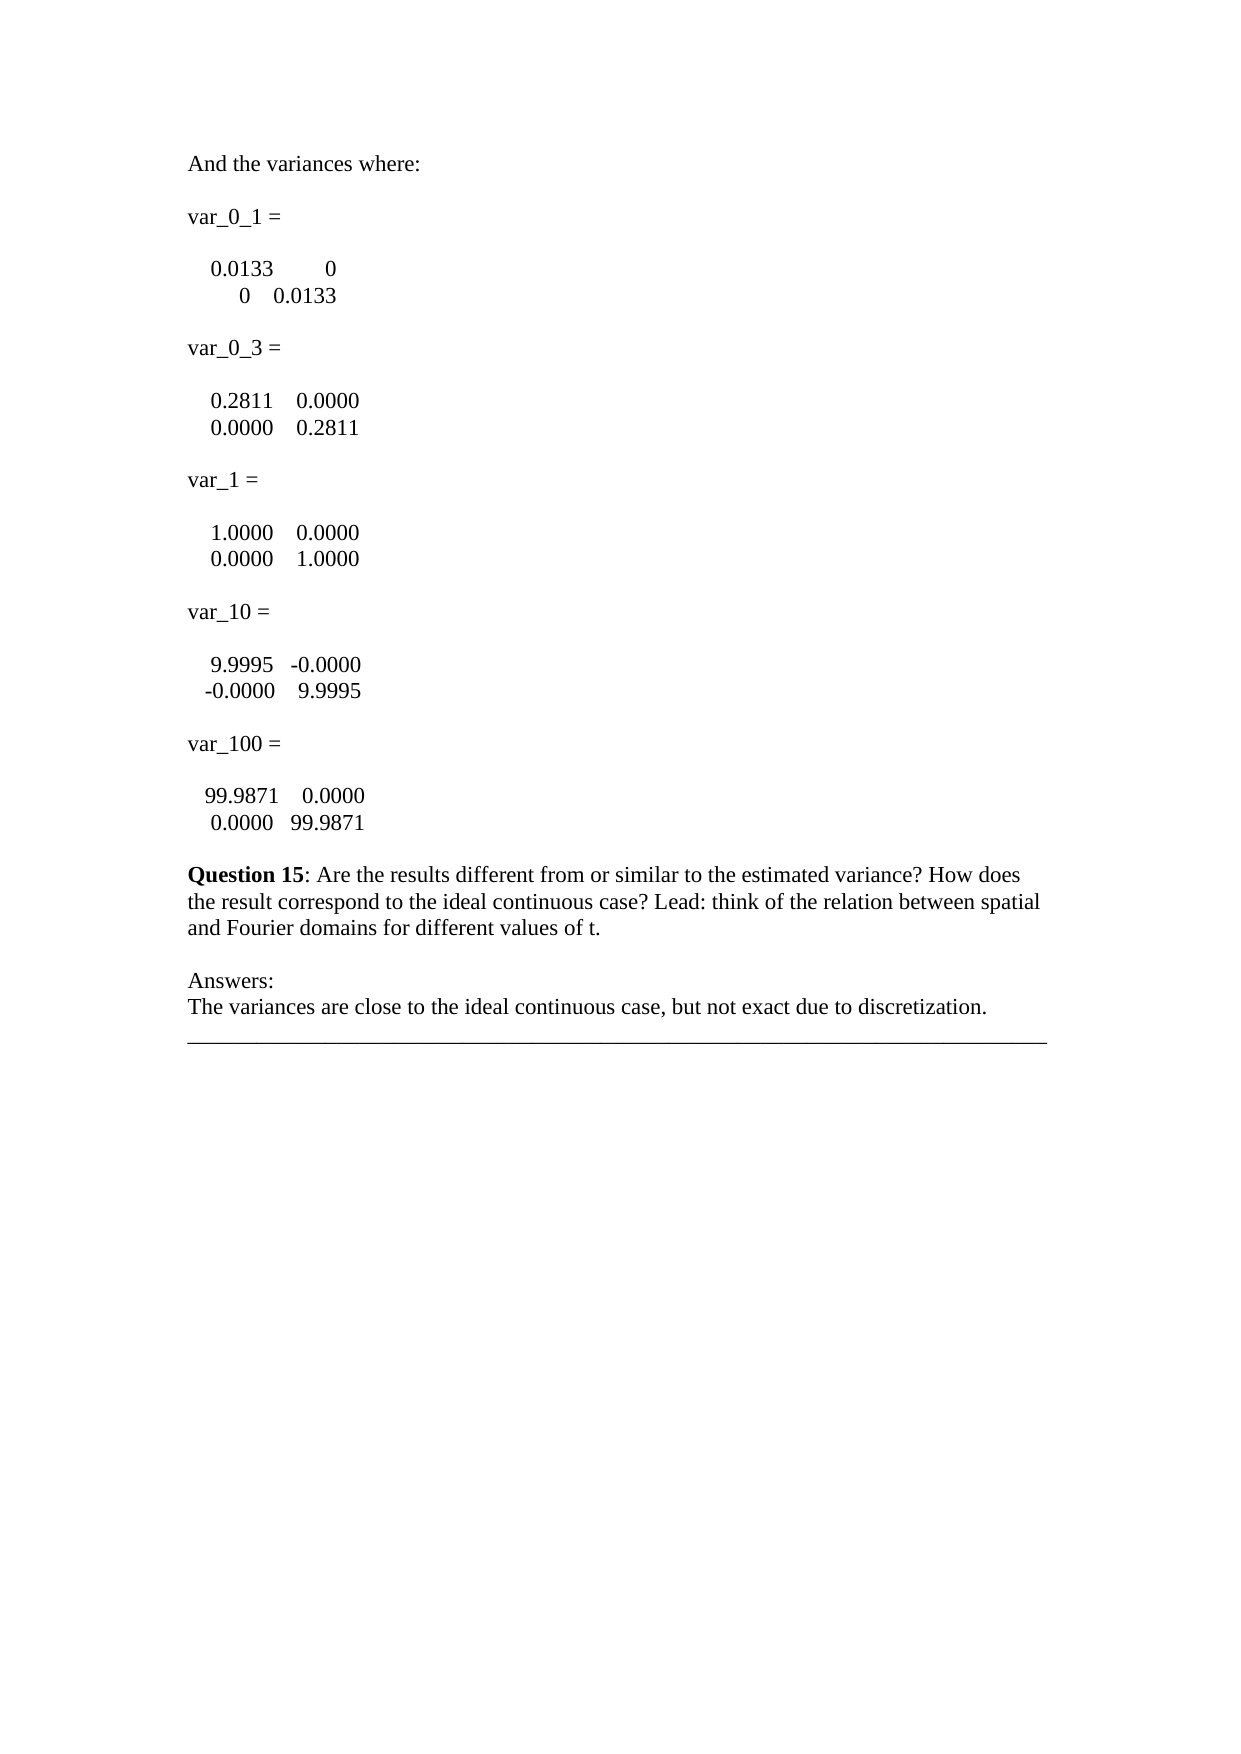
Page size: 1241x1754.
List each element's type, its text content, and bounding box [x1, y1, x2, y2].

text Answers: [187, 967, 1053, 993]
text 0.0000 0.2811 [187, 413, 1053, 440]
text 1.0000 0.0000 [187, 519, 1053, 545]
text 0.0133 0 [187, 255, 1053, 282]
text And the variances where: [187, 150, 1053, 176]
text 0 0.0133 [187, 282, 1053, 308]
text ___________________________________________________________________________ [187, 1020, 1053, 1046]
text var_0_1 = [187, 203, 1053, 229]
text 9.9995 -0.0000 [187, 651, 1053, 677]
text -0.0000 9.9995 [187, 677, 1053, 703]
text var_1 = [187, 466, 1053, 493]
text 99.9871 0.0000 [187, 782, 1053, 809]
text var_100 = [187, 730, 1053, 756]
text var_0_3 = [187, 334, 1053, 361]
text 0.2811 0.0000 [187, 387, 1053, 413]
text 0.0000 99.9871 [187, 809, 1053, 835]
text 0.0000 1.0000 [187, 545, 1053, 572]
text var_10 = [187, 598, 1053, 624]
text The variances are close to the ideal continuous case, but not exact due to discretization. [187, 993, 1053, 1020]
text Question 15: Are the results different from or similar to the estimated variance? How does the result correspond to the ideal continuous case? Lead: think of the relation between spatial and Fourier domains for different values of t. [187, 862, 1053, 941]
